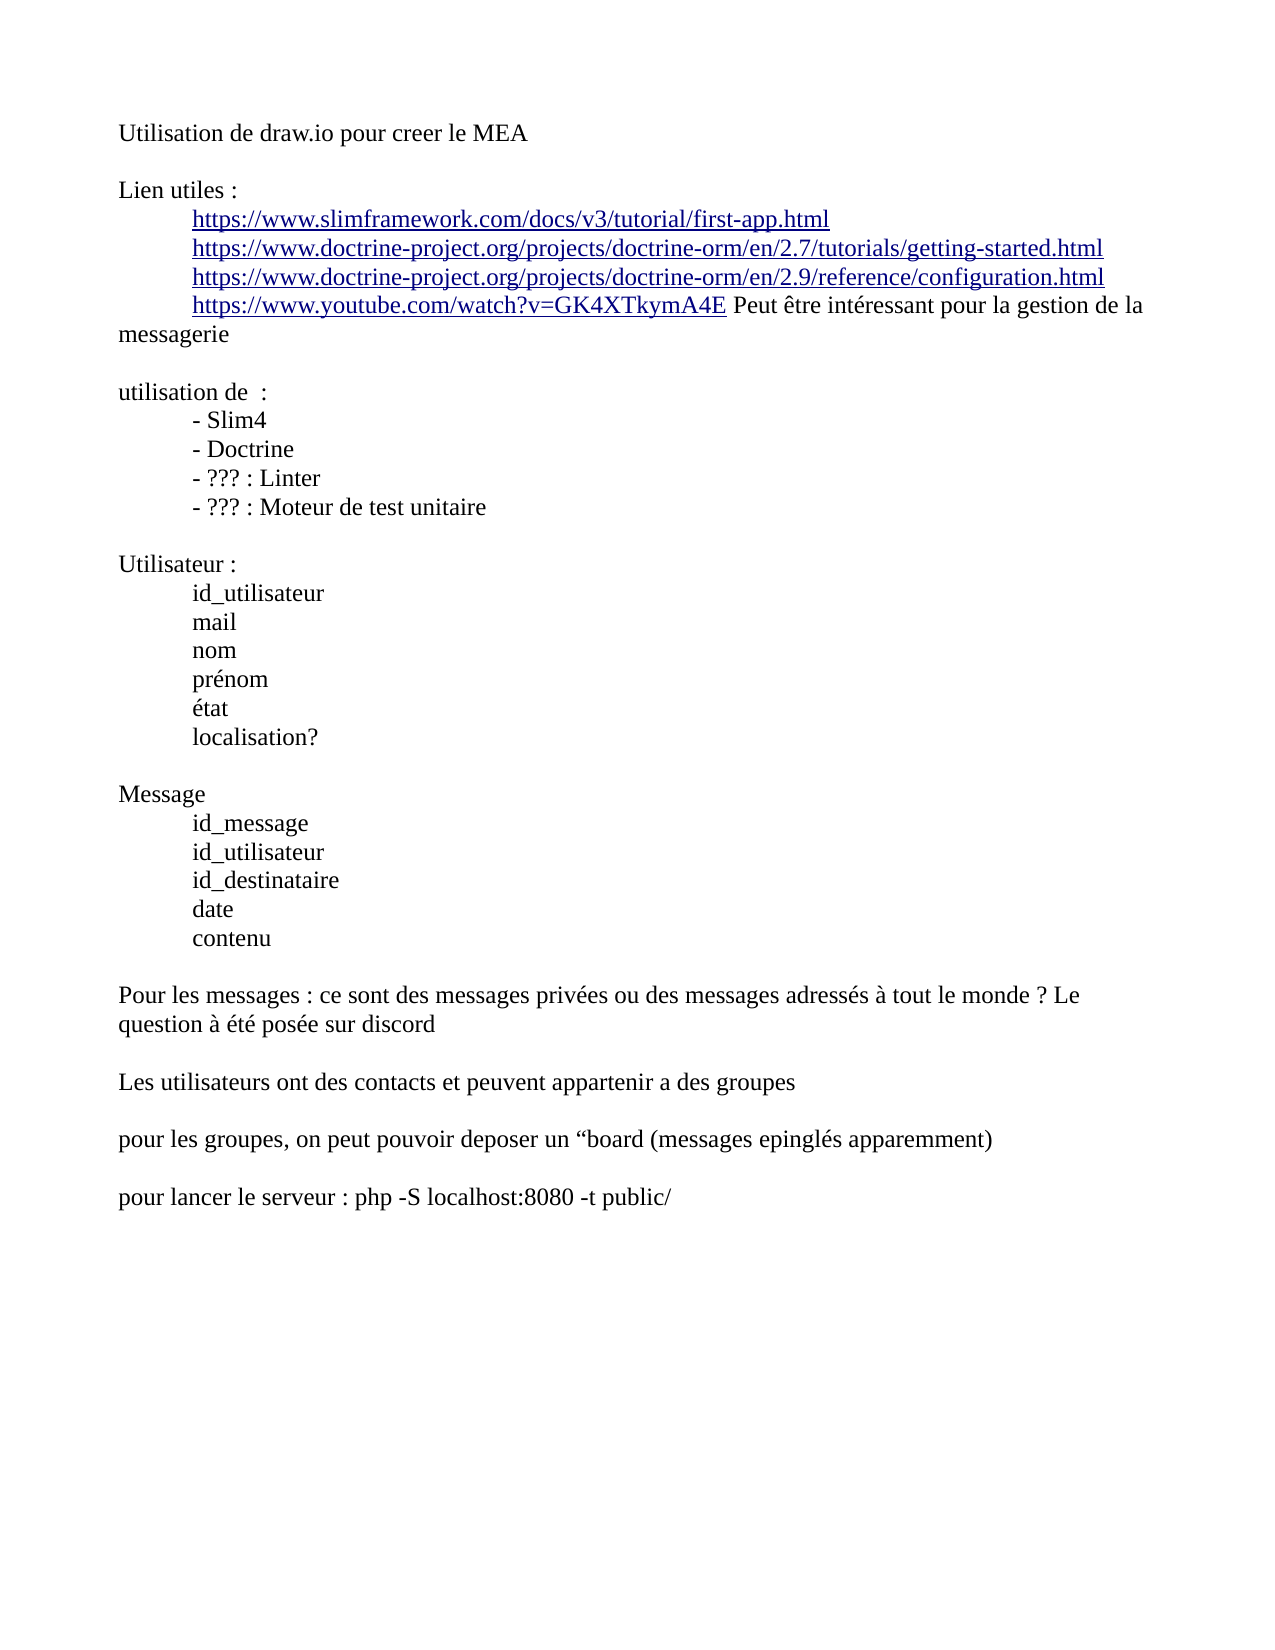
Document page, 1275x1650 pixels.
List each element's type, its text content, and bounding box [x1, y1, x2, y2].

text date [118, 894, 1157, 923]
text localisation? [118, 722, 1157, 751]
text mail [118, 607, 1157, 636]
text - Doctrine [118, 434, 1157, 463]
text Utilisation de draw.io pour creer le MEA [118, 118, 1157, 147]
text Message [118, 779, 1157, 808]
text Utilisateur : [118, 549, 1157, 578]
text contenu [118, 923, 1157, 952]
text - ??? : Linter [118, 463, 1157, 492]
text - Slim4 [118, 406, 1157, 434]
text https://www.doctrine-project.org/projects/doctrine-orm/en/2.9/reference/configuration.html [118, 262, 1157, 291]
text état [118, 693, 1157, 722]
text Lien utiles : [118, 176, 1157, 204]
text id_message [118, 808, 1157, 837]
text id_utilisateur [118, 837, 1157, 866]
text nom [118, 636, 1157, 664]
text utilisation de : [118, 377, 1157, 406]
text Les utilisateurs ont des contacts et peuvent appartenir a des groupes [118, 1067, 1157, 1096]
text pour lancer le serveur : php -S localhost:8080 -t public/ [118, 1182, 1157, 1211]
text Pour les messages : ce sont des messages privées ou des messages adressés à tout le monde ? Le question à été posée sur discord [118, 981, 1157, 1038]
text https://www.youtube.com/watch?v=GK4XTkymA4E Peut être intéressant pour la gestion de la messagerie [118, 291, 1157, 348]
text - ??? : Moteur de test unitaire [118, 492, 1157, 521]
text https://www.slimframework.com/docs/v3/tutorial/first-app.html [118, 204, 1157, 233]
text https://www.doctrine-project.org/projects/doctrine-orm/en/2.7/tutorials/getting-started.html [118, 233, 1157, 262]
text pour les groupes, on peut pouvoir deposer un “board (messages epinglés apparemment) [118, 1124, 1157, 1153]
text id_utilisateur [118, 578, 1157, 607]
text id_destinataire [118, 866, 1157, 894]
text prénom [118, 664, 1157, 693]
